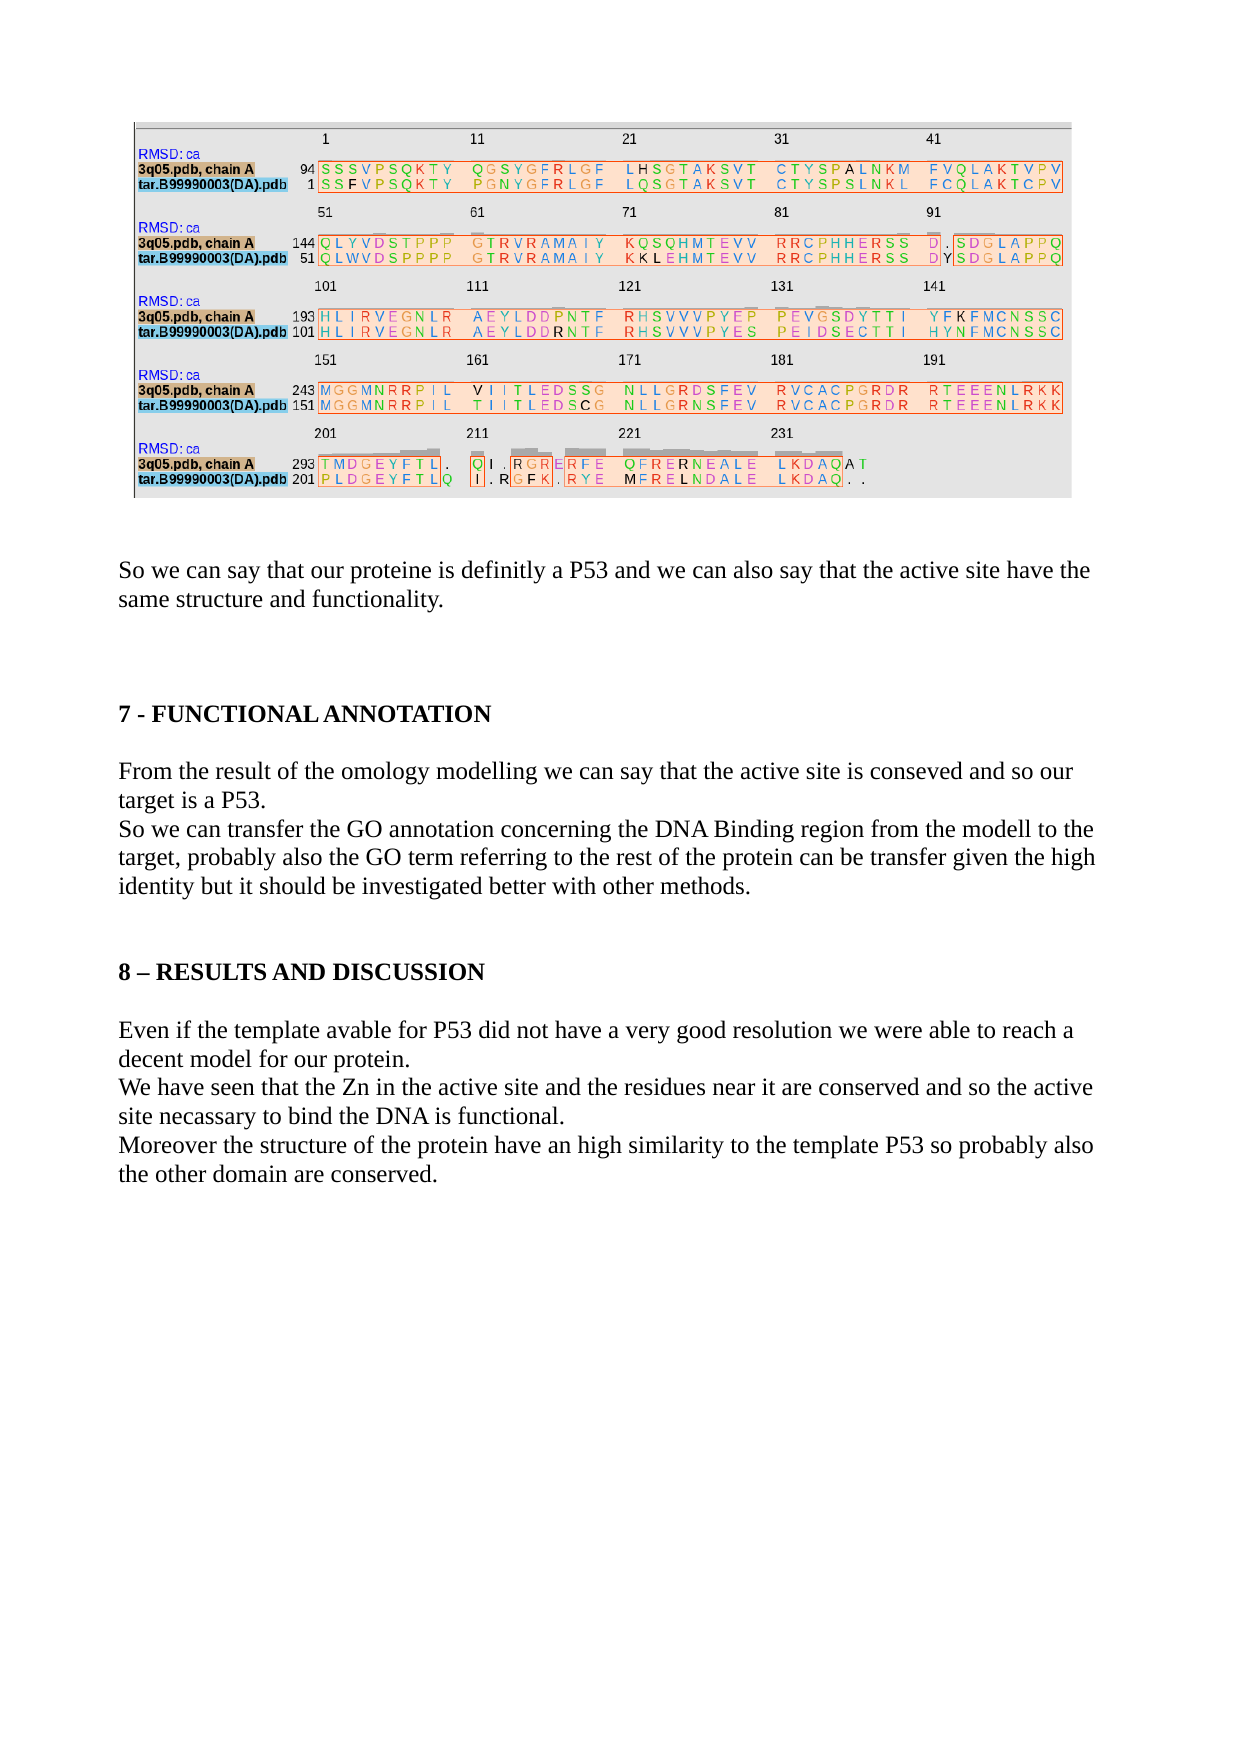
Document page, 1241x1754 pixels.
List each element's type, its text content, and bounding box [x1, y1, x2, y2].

text So we can transfer the GO annotation concerning the DNA Binding region from the modell to the target, probably also the GO term referring to the rest of the protein can be transfer given the high identity but it should be investigated better with other methods. [118, 814, 1122, 900]
picture [133, 122, 1072, 498]
text Even if the template avable for P53 did not have a very good resolution we were able to reach a decent model for our protein. [118, 1015, 1122, 1072]
text So we can say that our proteine is definitly a P53 and we can also say that the active site have the same structure and functionality. [118, 555, 1122, 612]
text Moreover the structure of the protein have an high similarity to the template P53 so probably also the other domain are conserved. [118, 1130, 1122, 1187]
text We have seen that the Zn in the active site and the residues near it are conserved and so the active site necassary to bind the DNA is functional. [118, 1072, 1122, 1130]
text 7 - FUNCTIONAL ANNOTATION [118, 699, 1122, 727]
text 8 – RESULTS AND DISCUSSION [118, 957, 1122, 986]
text From the result of the omology modelling we can say that the active site is conseved and so our target is a P53. [118, 756, 1122, 814]
